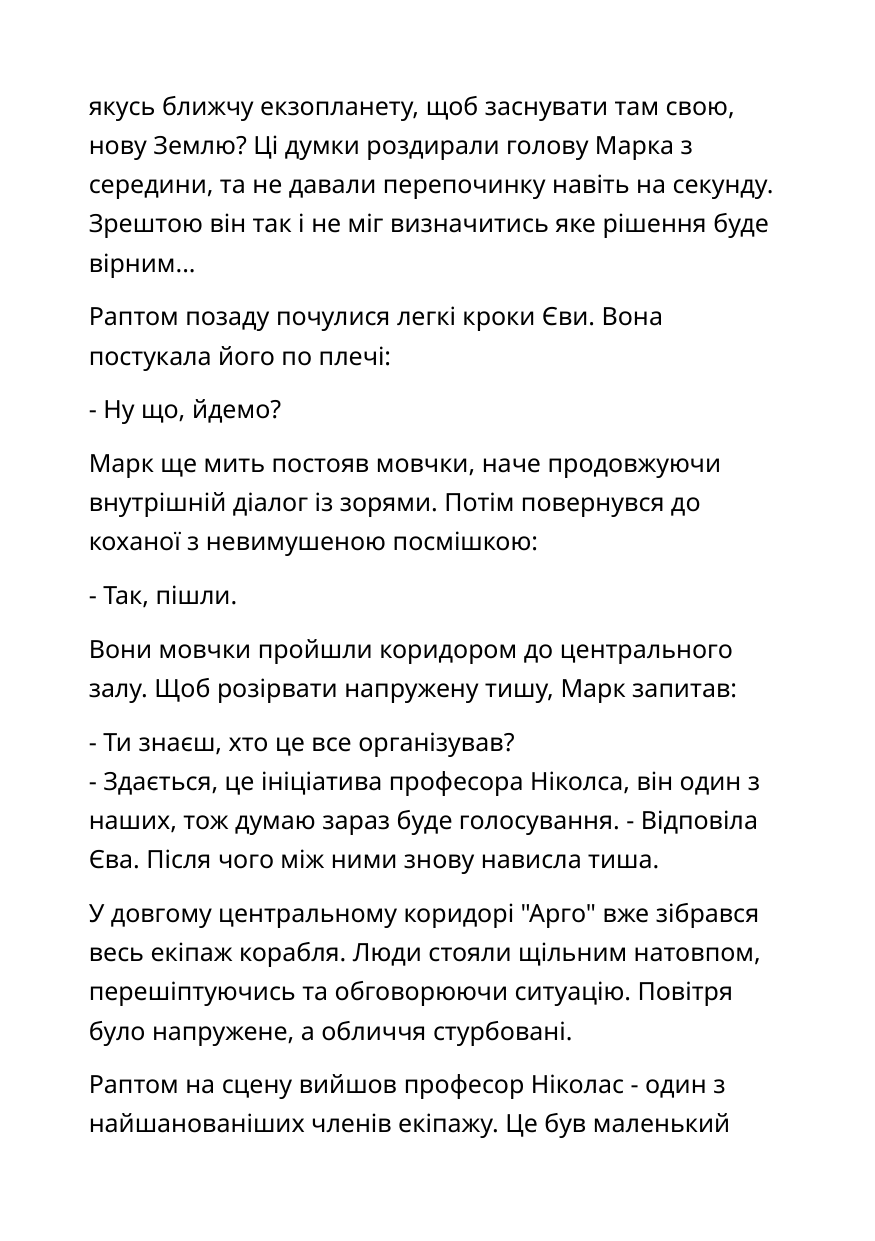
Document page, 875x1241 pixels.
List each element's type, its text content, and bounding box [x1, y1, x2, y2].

text Раптом позаду почулися легкі кроки Єви. Вона постукала його по плечі: [88, 299, 786, 372]
text У довгому центральному коридорі "Арго" вже зібрався весь екіпаж корабля. Люди стояли щільним натовпом, перешіптуючись та обговорюючи ситуацію. Повітря було напружене, а обличчя стурбовані. [88, 896, 786, 1047]
text Марк ще мить постояв мовчки, наче продовжуючи внутрішній діалог із зорями. Потім повернувся до коханої з невимушеною посмішкою: [88, 446, 786, 558]
text Раптом на сцену вийшов професор Ніколас - один з найшанованіших членів екіпажу. Це був маленький [88, 1067, 786, 1140]
text якусь ближчу екзопланету, щоб заснувати там свою, нову Землю? Ці думки роздирали голову Марка з середини, та не давали перепочинку навіть на секунду. Зрештою він так і не міг визначитись яке рішення буде вірним... [88, 88, 786, 279]
text - Ти знаєш, хто це все організував? [88, 724, 786, 758]
text - Так, пішли. [88, 578, 786, 612]
text - Здається, це ініціатива професора Ніколса, він один з наших, тож думаю зараз буде голосування. - Відповіла Єва. Після чого між ними знову нависла тиша. [88, 763, 786, 876]
text Вони мовчки пройшли коридором до центрального залу. Щоб розірвати напружену тишу, Марк запитав: [88, 631, 786, 705]
text - Ну що, йдемо? [88, 392, 786, 426]
